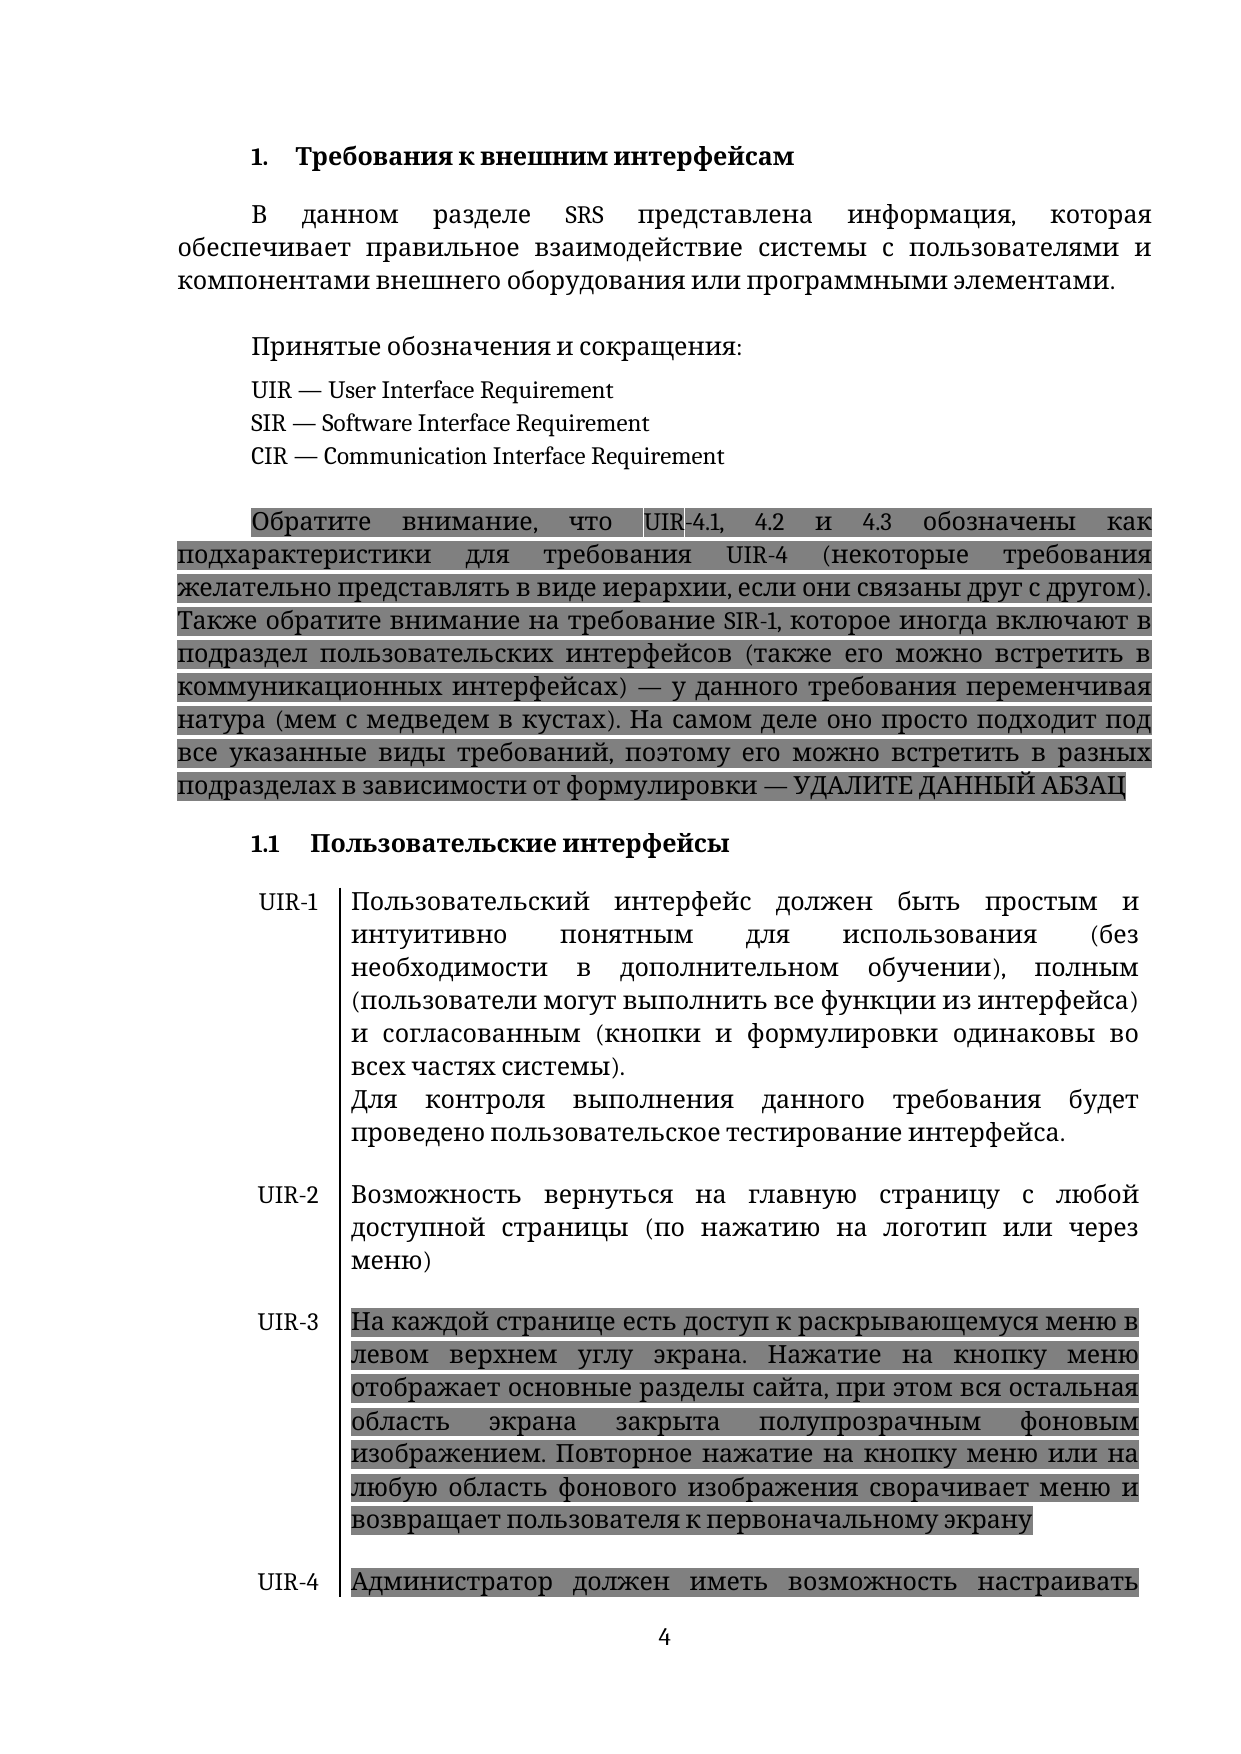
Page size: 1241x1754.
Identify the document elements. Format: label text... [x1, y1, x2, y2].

table_cell Возможность вернуться на главную страницу с любой доступной страницы (по нажатию на логотип или через меню) [341, 1181, 1151, 1308]
text Обратите внимание, что UIR-4.1, 4.2 и 4.3 обозначены как подхарактеристики для требования UIR-4 (некоторые требования желательно представлять в виде иерархии, если они связаны друг с другом). Также обратите внимание на требование SIR-1, которое иногда включают в подраздел пользовательских интерфейсов (также его можно встретить в коммуникационных интерфейсах) — у данного требования переменчивая натура (мем с медведем в кустах). На самом деле оно просто подходит под все указанные виды требований, поэтому его можно встретить в разных подразделах в зависимости от формулировки — УДАЛИТЕ ДАННЫЙ АБЗАЦ [177, 508, 1152, 801]
list Пользовательские интерфейсы [251, 830, 1152, 859]
text CIR — Communication Interface Requirement [177, 442, 1152, 471]
list Требования к внешним интерфейсам [251, 143, 1152, 172]
text UIR — User Interface Requirement [177, 376, 1152, 404]
table_cell Администратор должен иметь возможность настраивать [341, 1568, 1151, 1597]
table_cell На каждой странице есть доступ к раскрывающемуся меню в левом верхнем углу экрана. Нажатие на кнопку меню отображает основные разделы сайта, при этом вся остальная область экрана закрыта полупрозрачным фоновым изображением. Повторное нажатие на кнопку меню или на любую область фонового изображения сворачивает меню и возвращает пользователя к первоначальному экрану [341, 1308, 1151, 1568]
text В данном разделе SRS представлена информация, которая обеспечивает правильное взаимодействие системы с пользователями и компонентами внешнего оборудования или программными элементами. [177, 201, 1152, 295]
table_header Пользовательский интерфейс должен быть простым и интуитивно понятным для использования (без необходимости в дополнительном обучении), полным (пользователи могут выполнить все функции из интерфейса) и согласованным (кнопки и формулировки одинаковы во всех частях системы). Для контроля выполнения данного требования будет проведено пользовательское тестирование интерфейса. [341, 888, 1151, 1181]
table_cell UIR-3 [236, 1308, 339, 1568]
table_header UIR-1 [236, 888, 339, 1181]
text Принятые обозначения и сокращения: [177, 333, 1152, 361]
text SIR — Software Interface Requirement [177, 409, 1152, 438]
table_cell UIR-4 [236, 1568, 339, 1597]
table_cell UIR-2 [236, 1181, 339, 1308]
